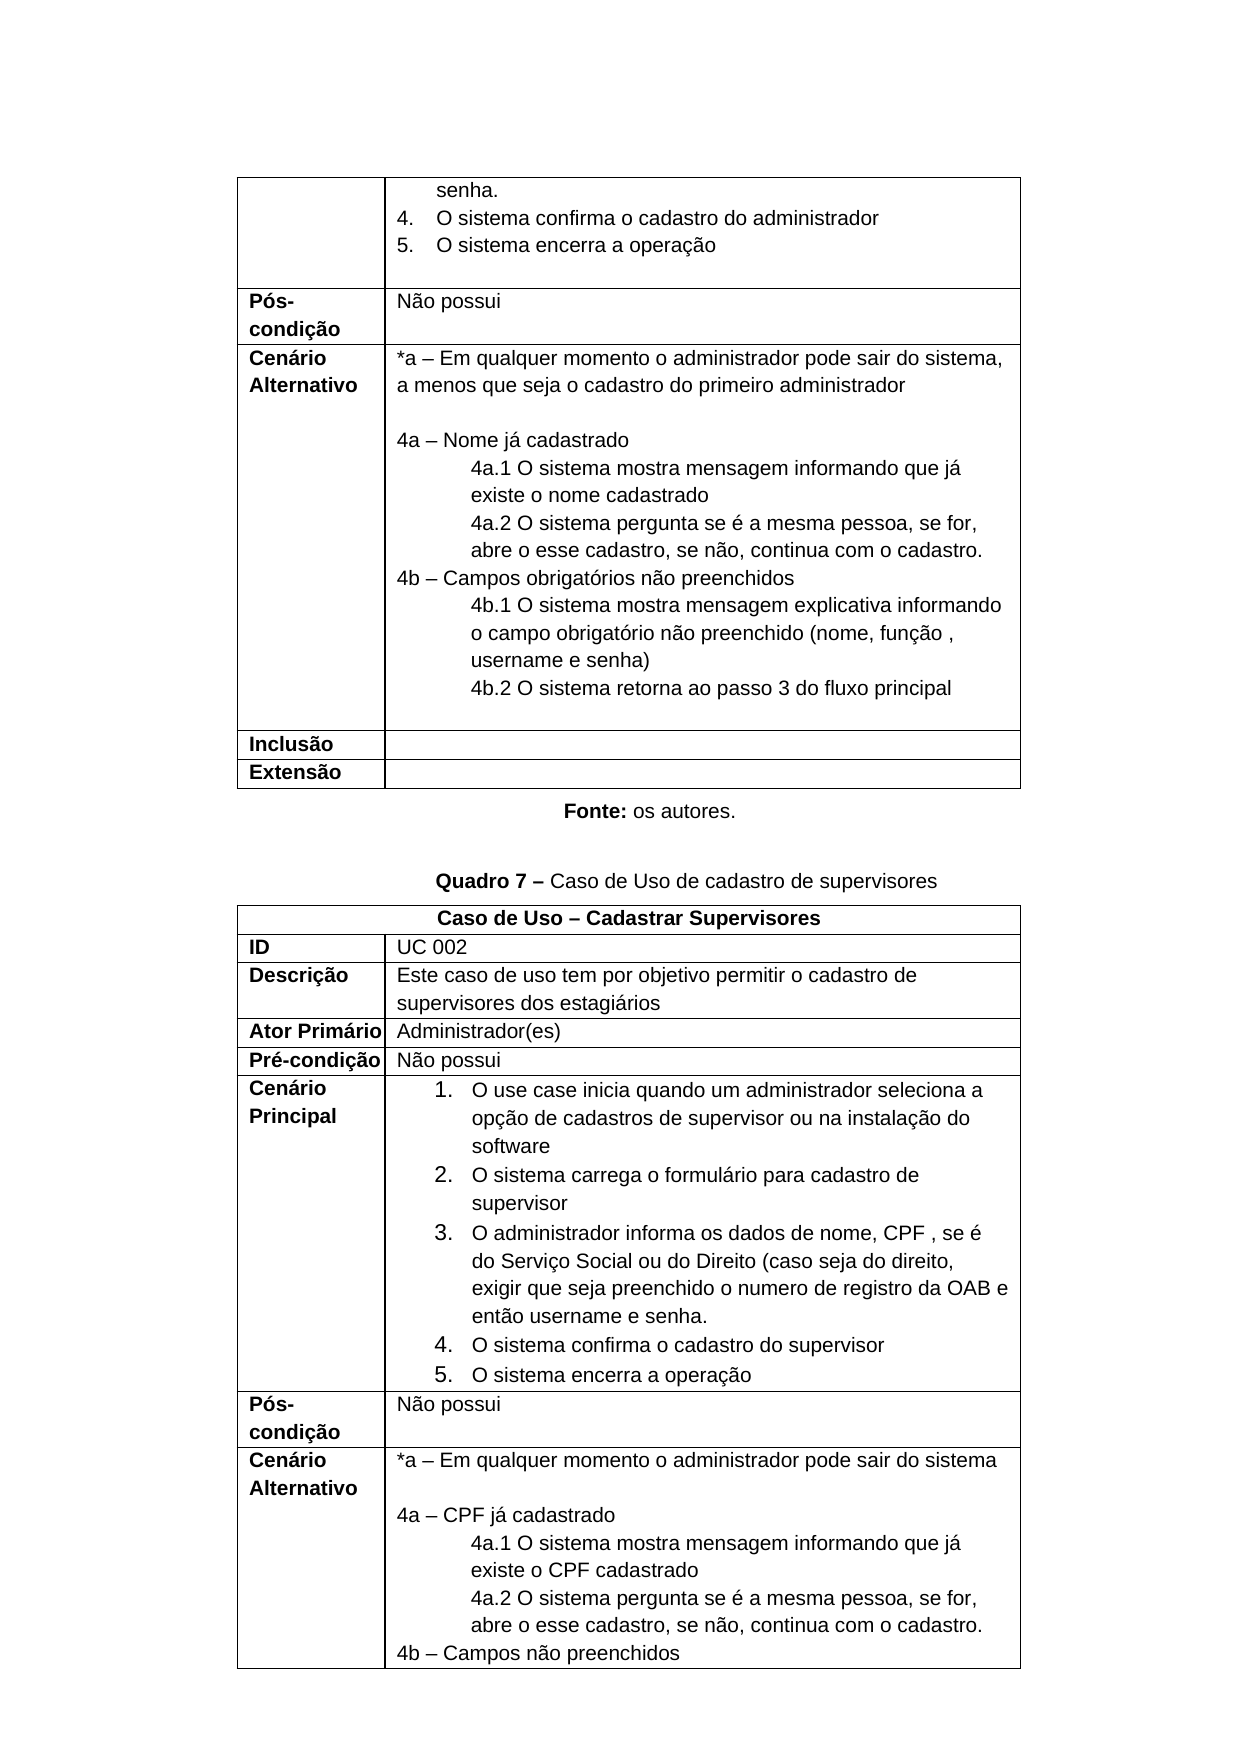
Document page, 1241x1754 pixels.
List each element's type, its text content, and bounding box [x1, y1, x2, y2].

table_cell [238, 178, 384, 288]
table_cell Não possui [386, 1048, 1020, 1075]
table_cell Não possui [386, 289, 1020, 344]
table_cell O use case inicia quando um administrador seleciona a opção de cadastros de supervisor ou na instalação do software O sistema carrega o formulário para cadastro de supervisor O administrador informa os dados de nome, CPF , se é do Serviço Social ou do Direito (caso seja do direito, exigir que seja preenchido o numero de registro da OAB e então username e senha. O sistema confirma o cadastro do supervisor O sistema encerra a operação [386, 1076, 1020, 1391]
table_cell O use case inicia quando um administrador seleciona a opção de cadastros de administradores ou na instalação do software O sistema carrega o formulário para cadastro de administrador O administrador informa os dados de nome, função e se ha tempo de vigência como administrador (como por exemplo, no máximo 2 anos para estagiários) e então username e senha. O sistema confirma o cadastro do administrador O sistema encerra a operação [386, 178, 1020, 288]
table_cell *a – Em qualquer momento o administrador pode sair do sistema 4a – CPF já cadastrado 4a.1 O sistema mostra mensagem informando que já existe o CPF cadastrado 4a.2 O sistema pergunta se é a mesma pessoa, se for, abre o esse cadastro, se não, continua com o cadastro. 4b – Campos não preenchidos [386, 1448, 1020, 1668]
table_cell Cenário Principal [238, 1076, 384, 1391]
table_cell [386, 731, 1020, 759]
table_cell Não possui [386, 1392, 1020, 1447]
table_cell Pós-condição [238, 1392, 384, 1447]
table_cell Descrição [238, 963, 384, 1018]
table_cell Este caso de uso tem por objetivo permitir o cadastro de supervisores dos estagiários [386, 963, 1020, 1018]
table_cell Inclusão [238, 731, 384, 759]
table_cell Pré-condição [238, 1048, 384, 1075]
table_cell *a – Em qualquer momento o administrador pode sair do sistema, a menos que seja o cadastro do primeiro administrador 4a – Nome já cadastrado 4a.1 O sistema mostra mensagem informando que já existe o nome cadastrado 4a.2 O sistema pergunta se é a mesma pessoa, se for, abre o esse cadastro, se não, continua com o cadastro. 4b – Campos obrigatórios não preenchidos 4b.1 O sistema mostra mensagem explicativa informando o campo obrigatório não preenchido (nome, função , username e senha) 4b.2 O sistema retorna ao passo 3 do fluxo principal [386, 345, 1020, 730]
text Quadro 7 – Caso de Uso de cadastro de supervisores [177, 869, 1122, 893]
table_cell Administrador(es) [386, 1019, 1020, 1047]
table_cell UC 002 [386, 935, 1020, 962]
table_header Caso de Uso – Cadastrar Supervisores [238, 906, 1020, 933]
table_cell Extensão [238, 760, 384, 787]
table_cell Cenário Alternativo [238, 345, 384, 730]
table_cell Pós-condição [238, 289, 384, 344]
table_cell Ator Primário [238, 1019, 384, 1047]
table_cell ID [238, 935, 384, 962]
text Fonte: os autores. [177, 788, 1122, 826]
table_cell Cenário Alternativo [238, 1448, 384, 1668]
table_cell [386, 760, 1020, 787]
